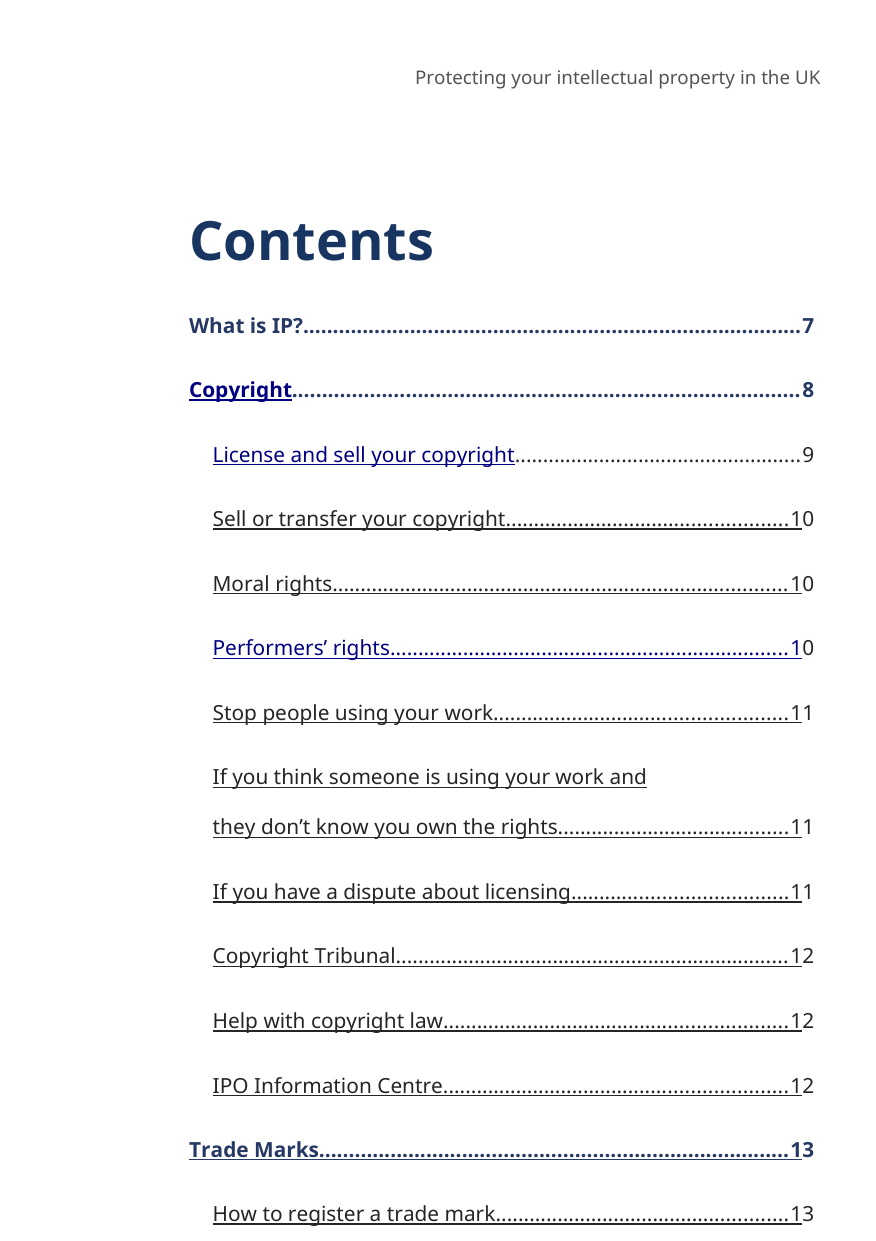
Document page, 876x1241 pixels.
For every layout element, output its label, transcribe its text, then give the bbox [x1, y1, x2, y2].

text Moral rights 10 [212, 569, 829, 597]
text Contents [189, 203, 829, 277]
subtitle What is IP? 7 [189, 311, 829, 340]
text If you have a dispute about licensing 11 [212, 877, 829, 906]
text Sell or transfer your copyright 10 [212, 504, 829, 533]
text If you think someone is using your work and [212, 762, 829, 791]
text Copyright 8 [189, 375, 829, 404]
text Performers’ rights 10 [212, 633, 829, 662]
text they don’t know you own the rights 11 [212, 812, 829, 841]
text IPO Information Centre 12 [212, 1071, 829, 1099]
text License and sell your copyright 9 [212, 440, 829, 468]
text Help with copyright law 12 [212, 1006, 829, 1034]
text How to register a trade mark 13 [212, 1199, 829, 1228]
text Stop people using your work 11 [212, 698, 829, 726]
text Copyright Tribunal 12 [212, 942, 829, 970]
subtitle Trade Marks 13 [189, 1135, 829, 1163]
